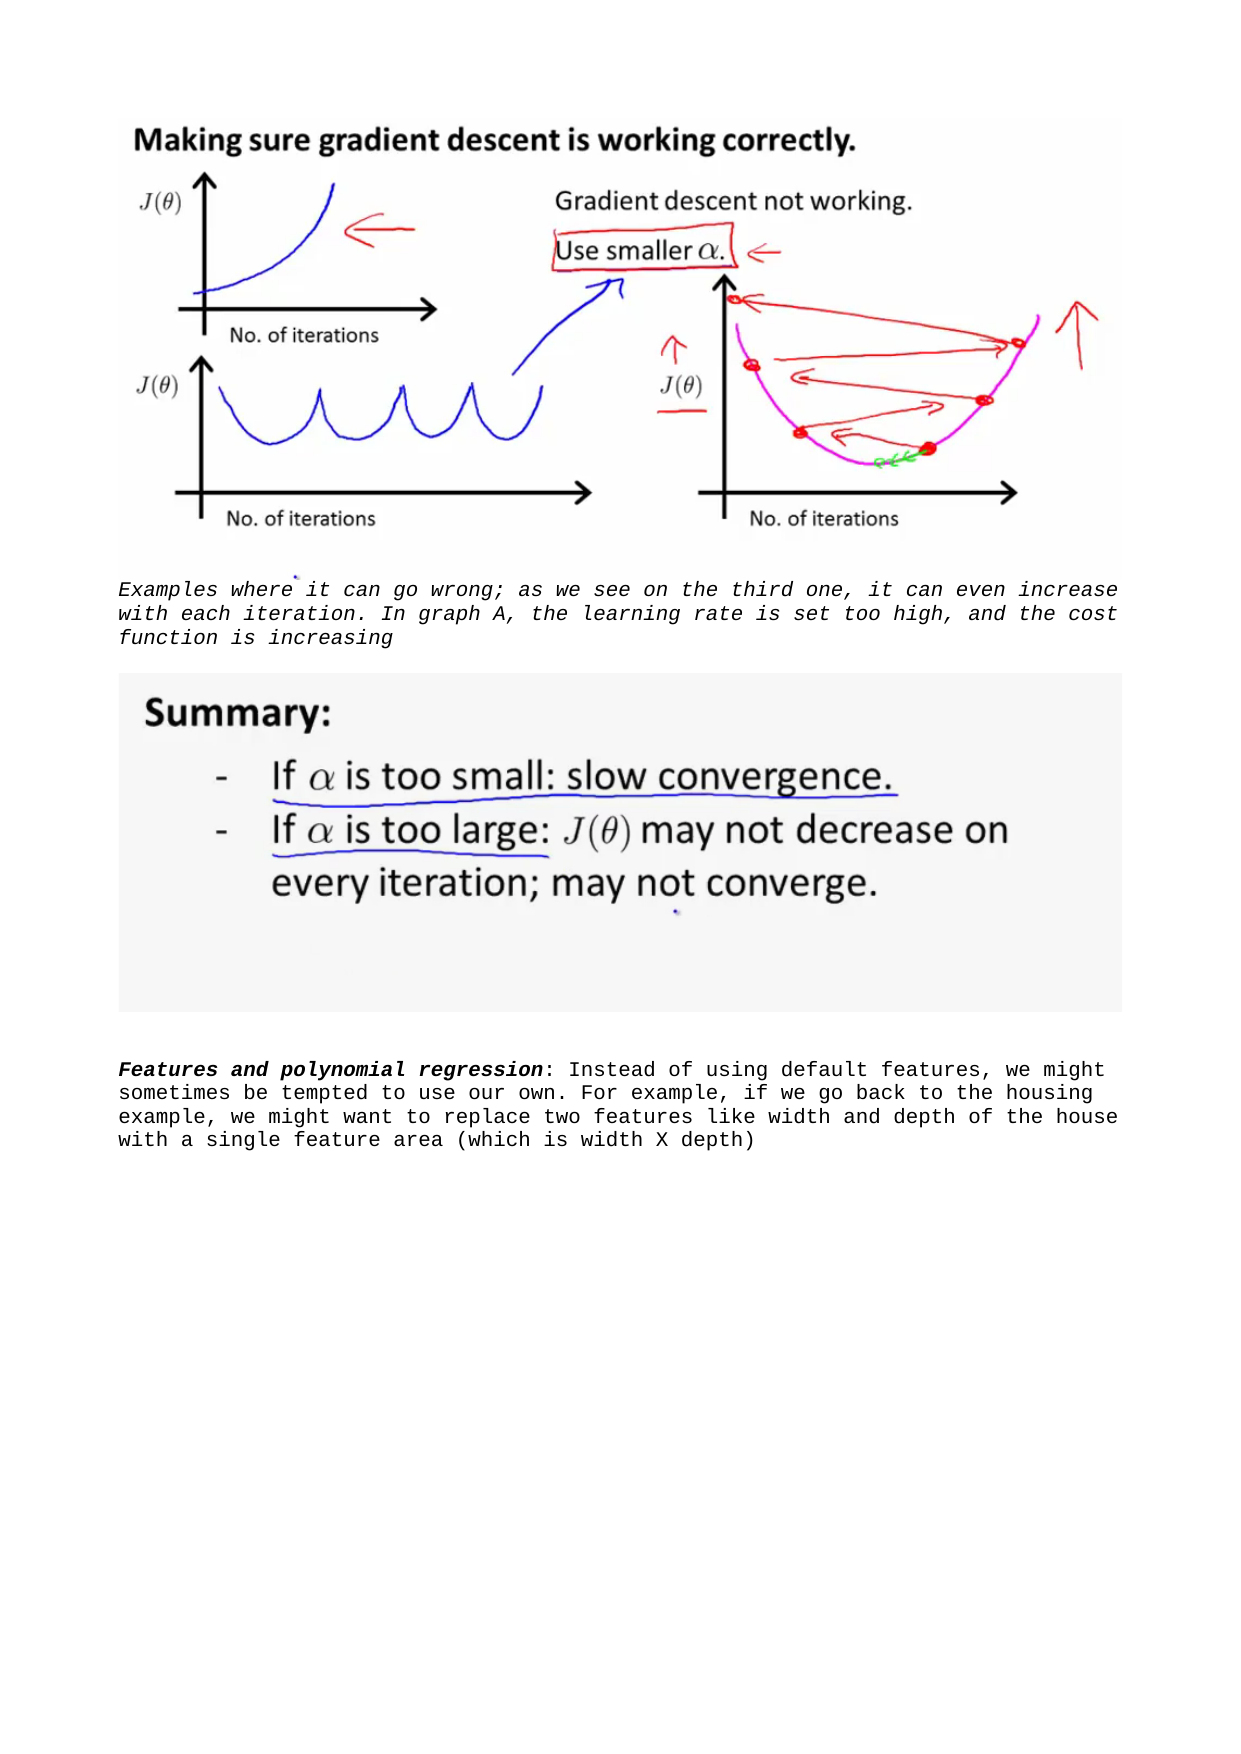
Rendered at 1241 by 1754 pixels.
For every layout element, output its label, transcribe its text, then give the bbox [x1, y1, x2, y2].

text Features and polynomial regression: Instead of using default features, we might sometimes be tempted to use our own. For example, if we go back to the housing example, we might want to replace two features like width and depth of the house with a single feature area (which is width X depth) [118, 1058, 1122, 1153]
picture [118, 673, 1123, 1012]
picture [118, 118, 1123, 580]
text Examples where it can go wrong; as we see on the third one, it can even increase with each iteration. In graph A, the learning rate is set too high, and the cost function is increasing [118, 580, 1122, 650]
